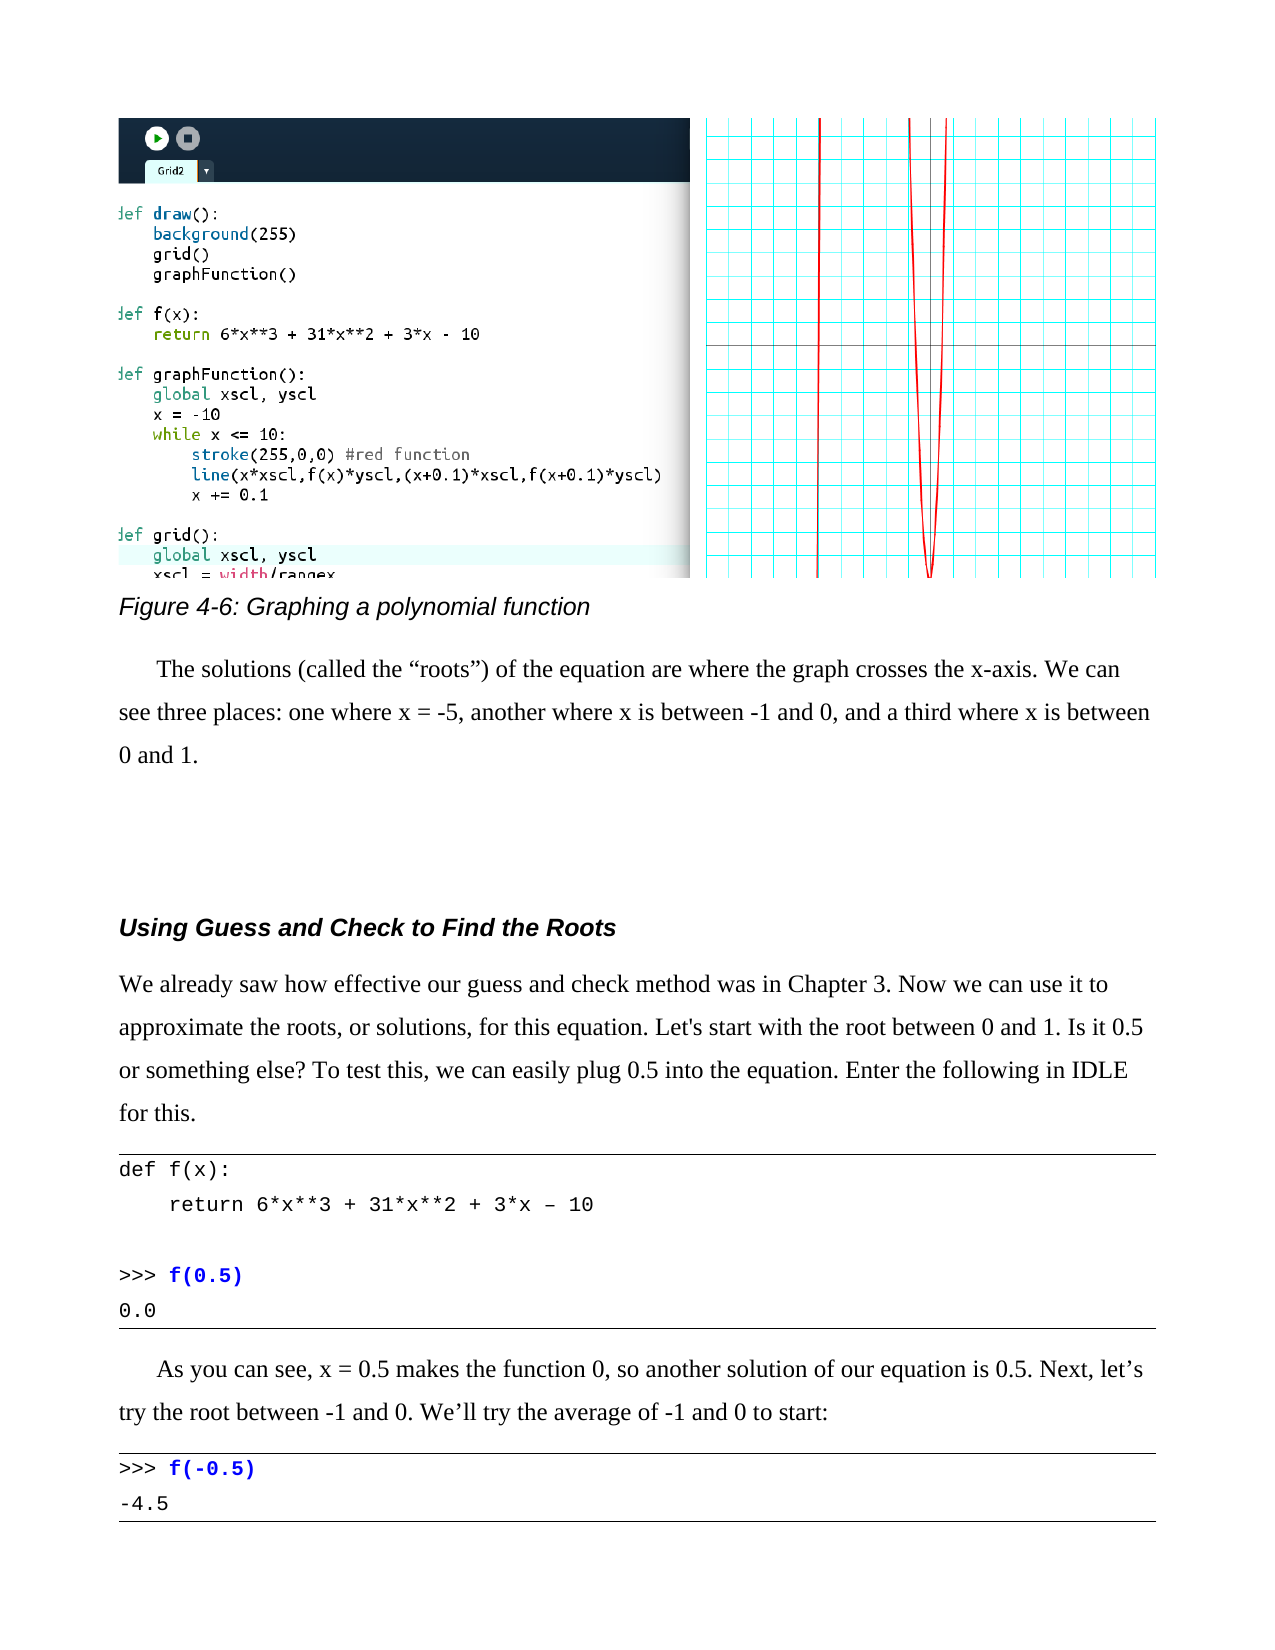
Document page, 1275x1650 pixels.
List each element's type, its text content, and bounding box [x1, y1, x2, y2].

text Using Guess and Check to Find the Roots [118, 913, 1156, 942]
text We already saw how effective our guess and check method was in Chapter 3. Now we can use it to approximate the roots, or solutions, for this equation. Let's start with the root between 0 and 1. Is it 0.5 or something else? To test this, we can easily plug 0.5 into the equation. Enter the following in IDLE for this. [118, 969, 1156, 1127]
text >>> f(0.5) [118, 1265, 1156, 1289]
text return 6*x**3 + 31*x**2 + 3*x – 10 [118, 1194, 1156, 1218]
text >>> f(-0.5) [118, 1454, 1156, 1481]
text Figure 4-6: Graphing a polynomial function [118, 578, 1156, 621]
text 0.0 [118, 1301, 1156, 1329]
picture [118, 118, 1157, 578]
text -4.5 [118, 1493, 1156, 1522]
text The solutions (called the “roots”) of the equation are where the graph crosses the x-axis. We can see three places: one where x = -5, another where x is between -1 and 0, and a third where x is between 0 and 1. [118, 654, 1156, 769]
text As you can see, x = 0.5 makes the function 0, so another solution of our equation is 0.5. Next, let’s try the root between -1 and 0. We’ll try the average of -1 and 0 to start: [118, 1354, 1156, 1426]
text def f(x): [118, 1155, 1156, 1182]
